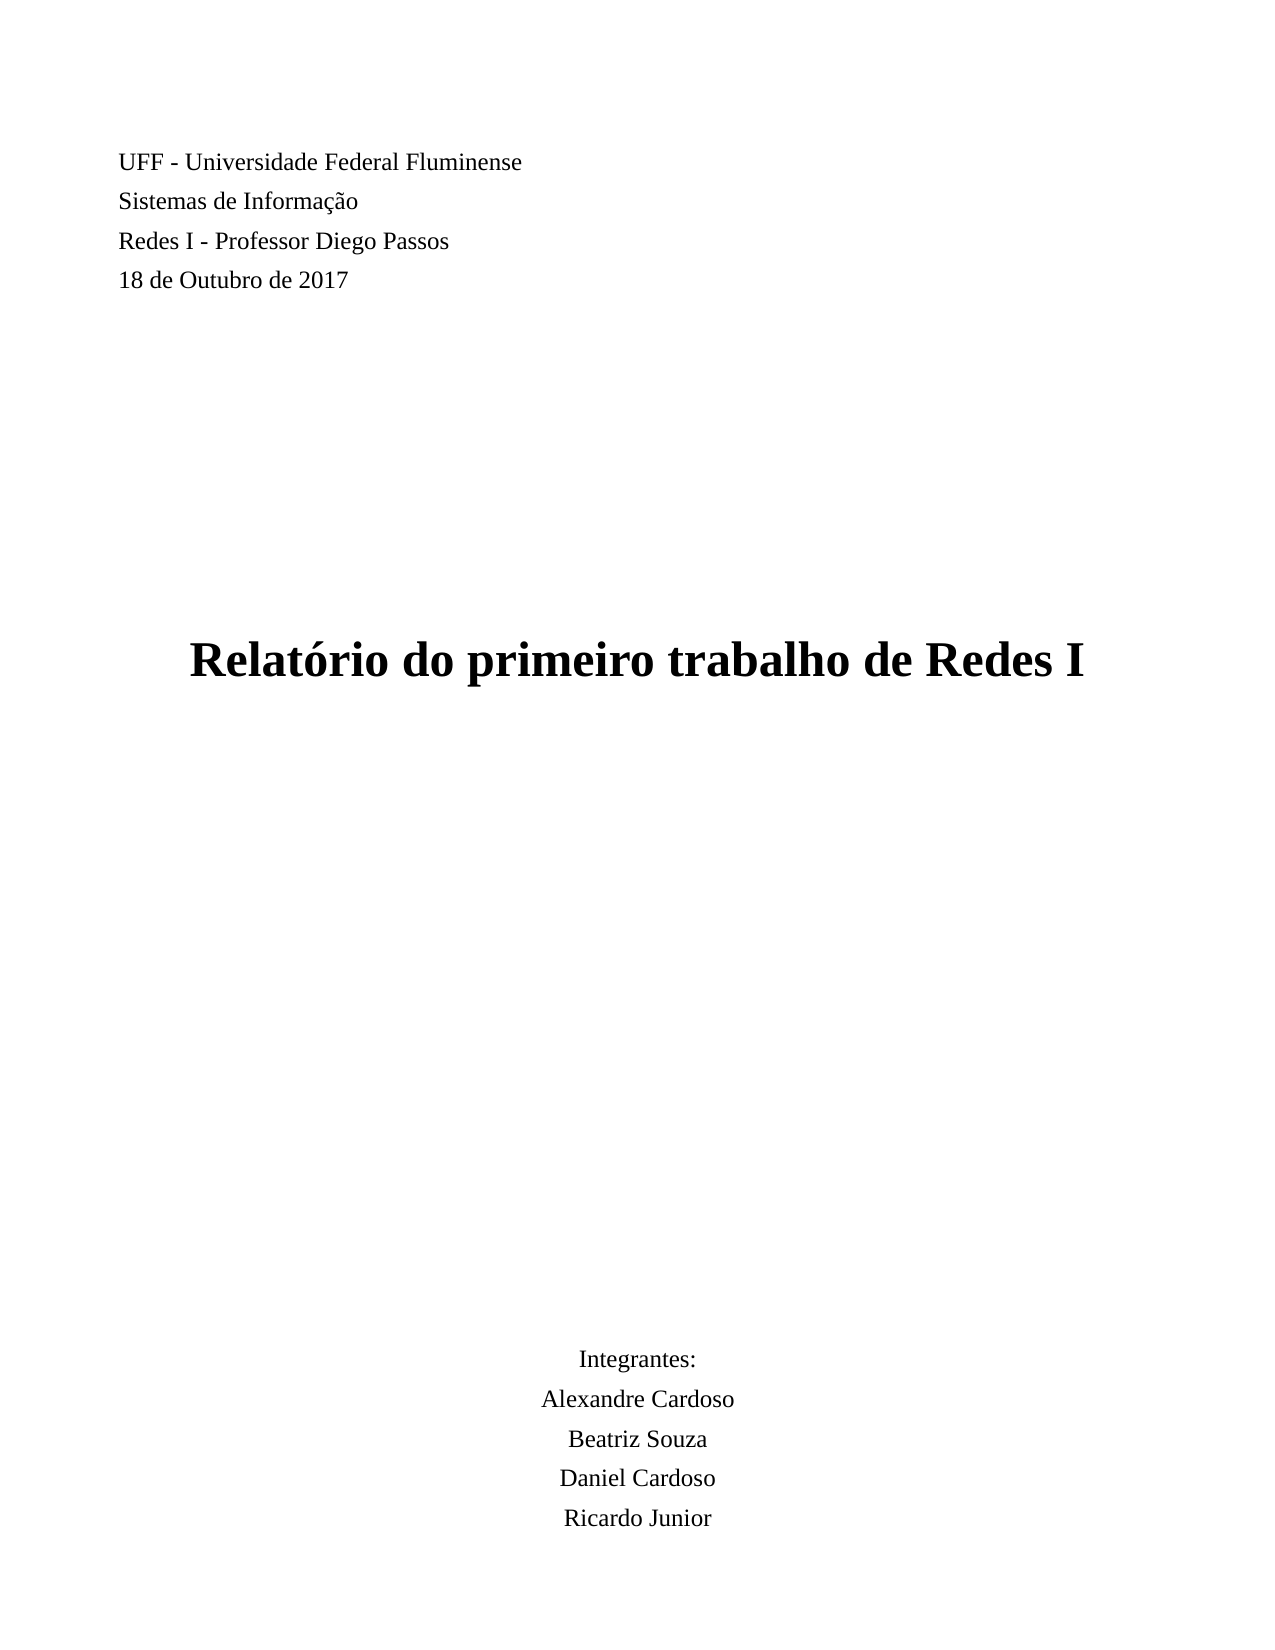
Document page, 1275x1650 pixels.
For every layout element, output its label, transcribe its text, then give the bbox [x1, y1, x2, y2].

text Beatriz Souza [118, 1424, 1157, 1452]
text UFF - Universidade Federal Fluminense [118, 147, 1157, 176]
text Sistemas de Informação [118, 186, 1157, 215]
text Alexandre Cardoso [118, 1384, 1157, 1413]
text Ricardo Junior [118, 1503, 1157, 1532]
text Integrantes: [118, 1344, 1157, 1373]
text Redes I - Professor Diego Passos [118, 226, 1157, 255]
text Relatório do primeiro trabalho de Redes I [118, 630, 1157, 688]
text 18 de Outubro de 2017 [118, 266, 1157, 294]
text Daniel Cardoso [118, 1463, 1157, 1492]
